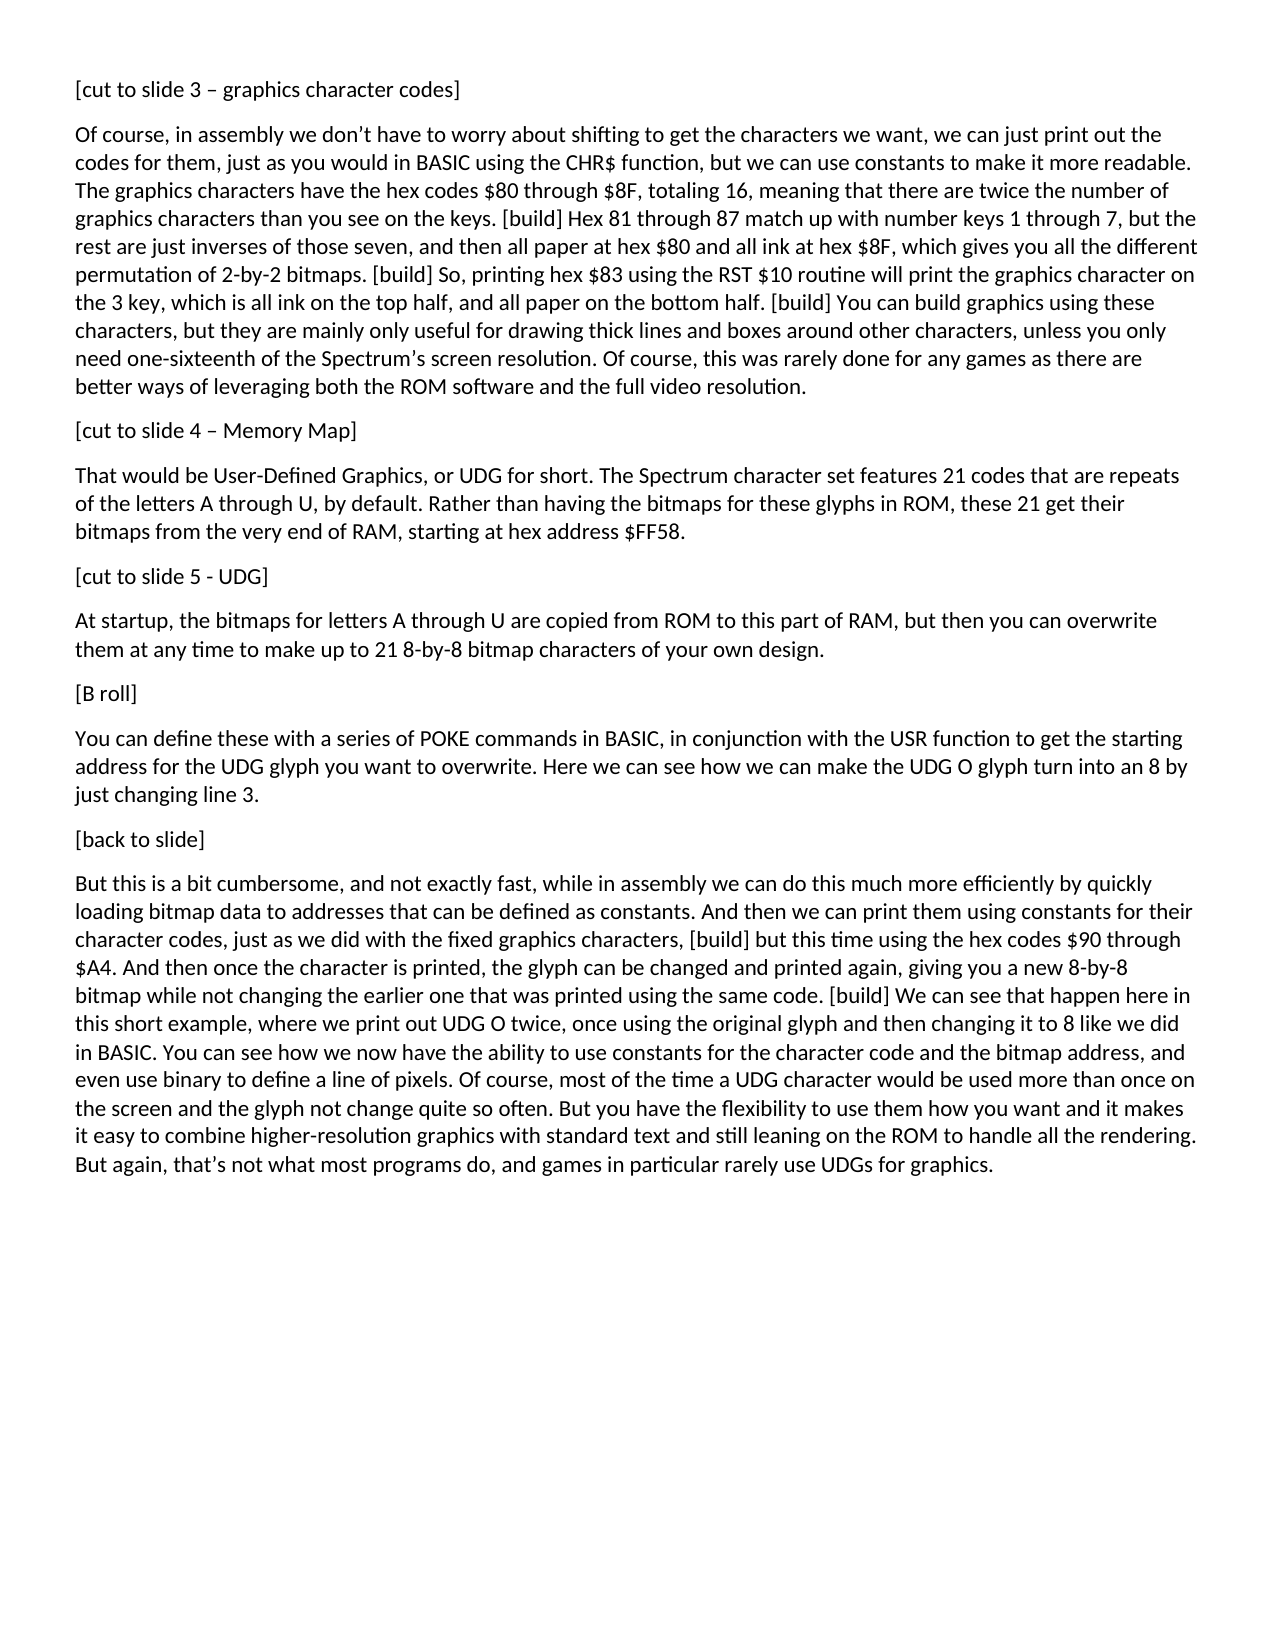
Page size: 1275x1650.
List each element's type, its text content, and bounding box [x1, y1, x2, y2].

text [back to slide] [75, 825, 1200, 853]
text At startup, the bitmaps for letters A through U are copied from ROM to this part of RAM, but then you can overwrite them at any time to make up to 21 8-by-8 bitmap characters of your own design. [75, 607, 1200, 663]
text You can define these with a series of POKE commands in BASIC, in conjunction with the USR function to get the starting address for the UDG glyph you want to overwrite. Here we can see how we can make the UDG O glyph turn into an 8 by just changing line 3. [75, 724, 1200, 808]
text [B roll] [75, 679, 1200, 707]
text [cut to slide 3 – graphics character codes] [75, 75, 1200, 103]
text [cut to slide 4 – Memory Map] [75, 417, 1200, 444]
text Of course, in assembly we don’t have to worry about shifting to get the characters we want, we can just print out the codes for them, just as you would in BASIC using the CHR$ function, but we can use constants to make it more readable. The graphics characters have the hex codes $80 through $8F, totaling 16, meaning that there are twice the number of graphics characters than you see on the keys. [build] Hex 81 through 87 match up with number keys 1 through 7, but the rest are just inverses of those seven, and then all paper at hex $80 and all ink at hex $8F, which gives you all the different permutation of 2-by-2 bitmaps. [build] So, printing hex $83 using the RST $10 routine will print the graphics character on the 3 key, which is all ink on the top half, and all paper on the bottom half. [build] You can build graphics using these characters, but they are mainly only useful for drawing thick lines and boxes around other characters, unless you only need one-sixteenth of the Spectrum’s screen resolution. Of course, this was rarely done for any games as there are better ways of leveraging both the ROM software and the full video resolution. [75, 120, 1200, 400]
text But this is a bit cumbersome, and not exactly fast, while in assembly we can do this much more efficiently by quickly loading bitmap data to addresses that can be defined as constants. And then we can print them using constants for their character codes, just as we did with the fixed graphics characters, [build] but this time using the hex codes $90 through $A4. And then once the character is printed, the glyph can be changed and printed again, giving you a new 8-by-8 bitmap while not changing the earlier one that was printed using the same code. [build] We can see that happen here in this short example, where we print out UDG O twice, once using the original glyph and then changing it to 8 like we did in BASIC. You can see how we now have the ability to use constants for the character code and the bitmap address, and even use binary to define a line of pixels. Of course, most of the time a UDG character would be used more than once on the screen and the glyph not change quite so often. But you have the flexibility to use them how you want and it makes it easy to combine higher-resolution graphics with standard text and still leaning on the ROM to handle all the rendering. But again, that’s not what most programs do, and games in particular rarely use UDGs for graphics. [75, 869, 1200, 1178]
text That would be User-Defined Graphics, or UDG for short. The Spectrum character set features 21 codes that are repeats of the letters A through U, by default. Rather than having the bitmaps for these glyphs in ROM, these 21 get their bitmaps from the very end of RAM, starting at hex address $FF58. [75, 461, 1200, 545]
text [cut to slide 5 - UDG] [75, 562, 1200, 590]
